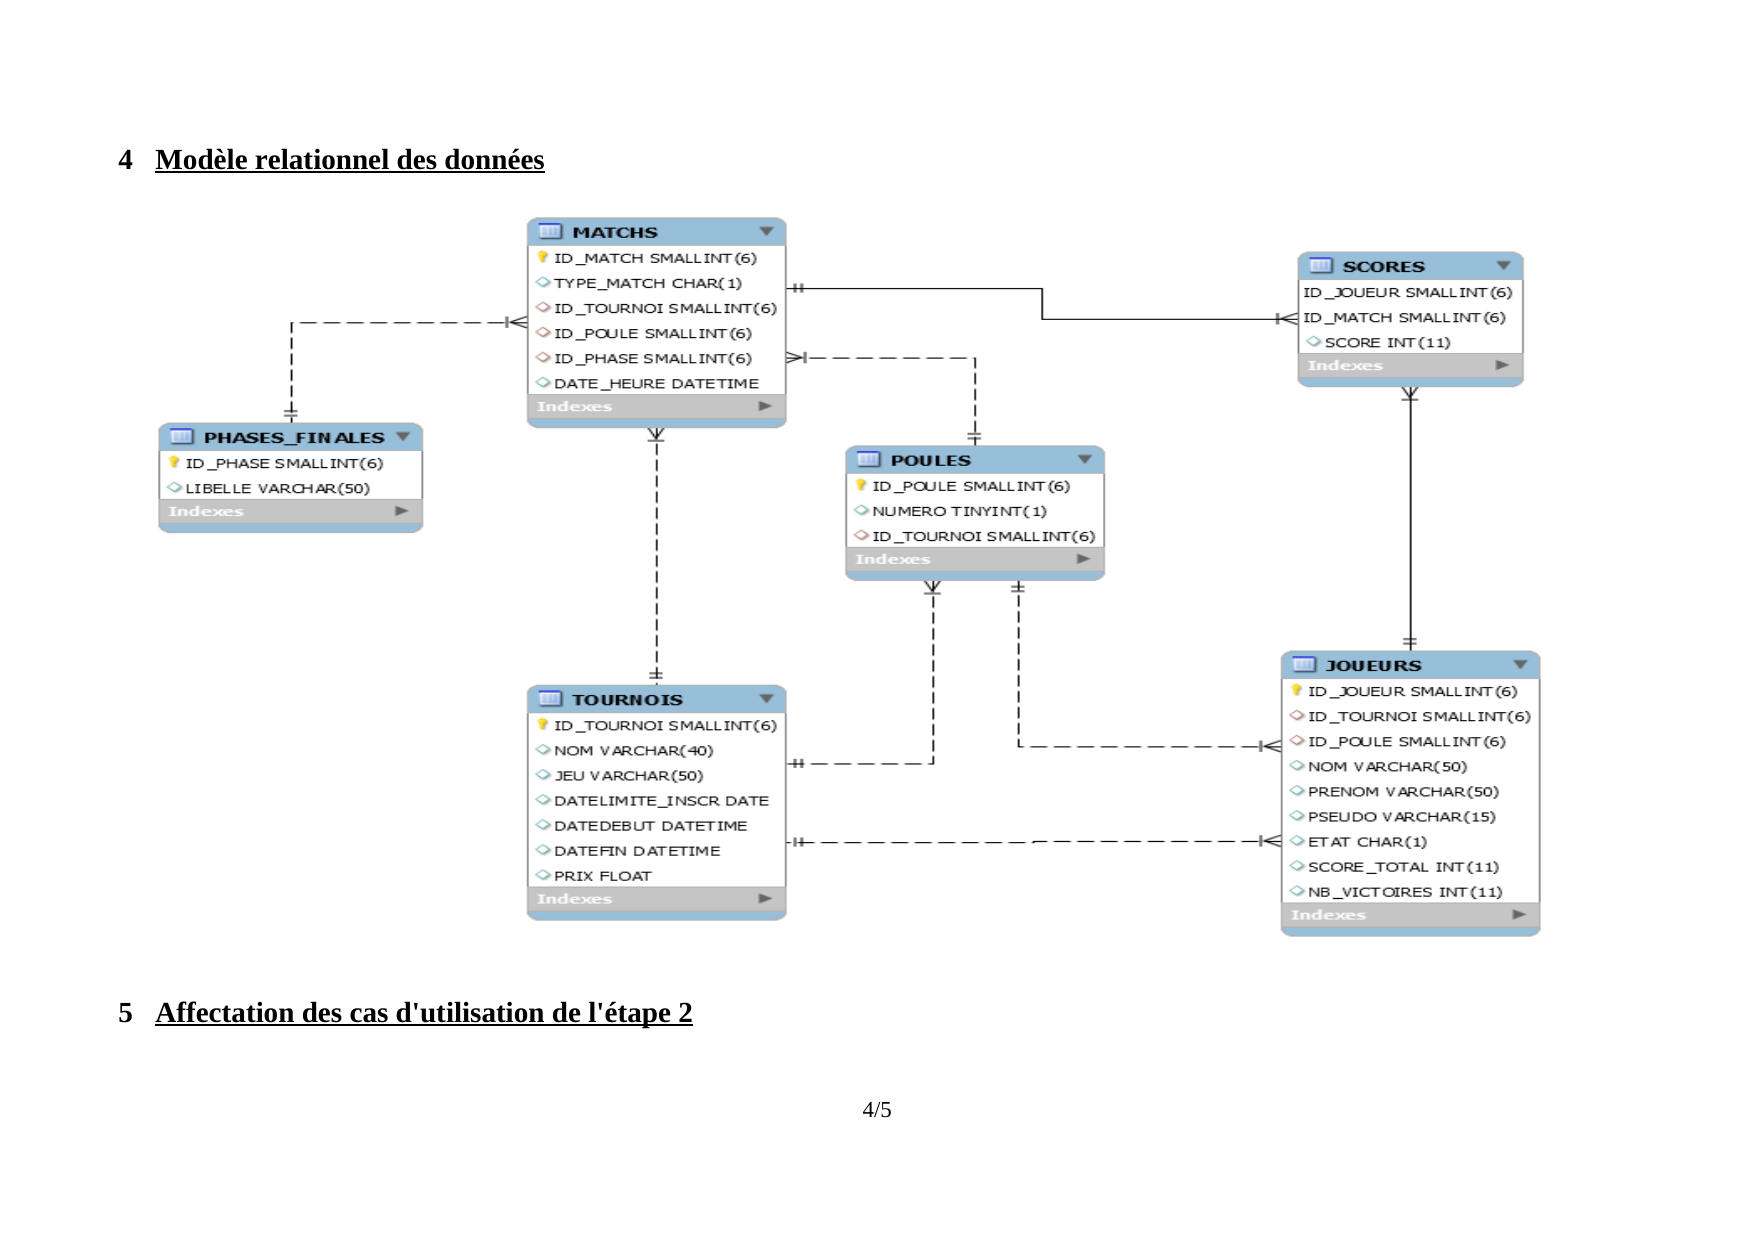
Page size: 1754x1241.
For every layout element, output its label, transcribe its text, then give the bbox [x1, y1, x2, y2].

picture [142, 206, 1556, 947]
subtitle Modèle relationnel des données [118, 143, 1636, 175]
subtitle Affectation des cas d'utilisation de l'étape 2 [118, 997, 1636, 1029]
